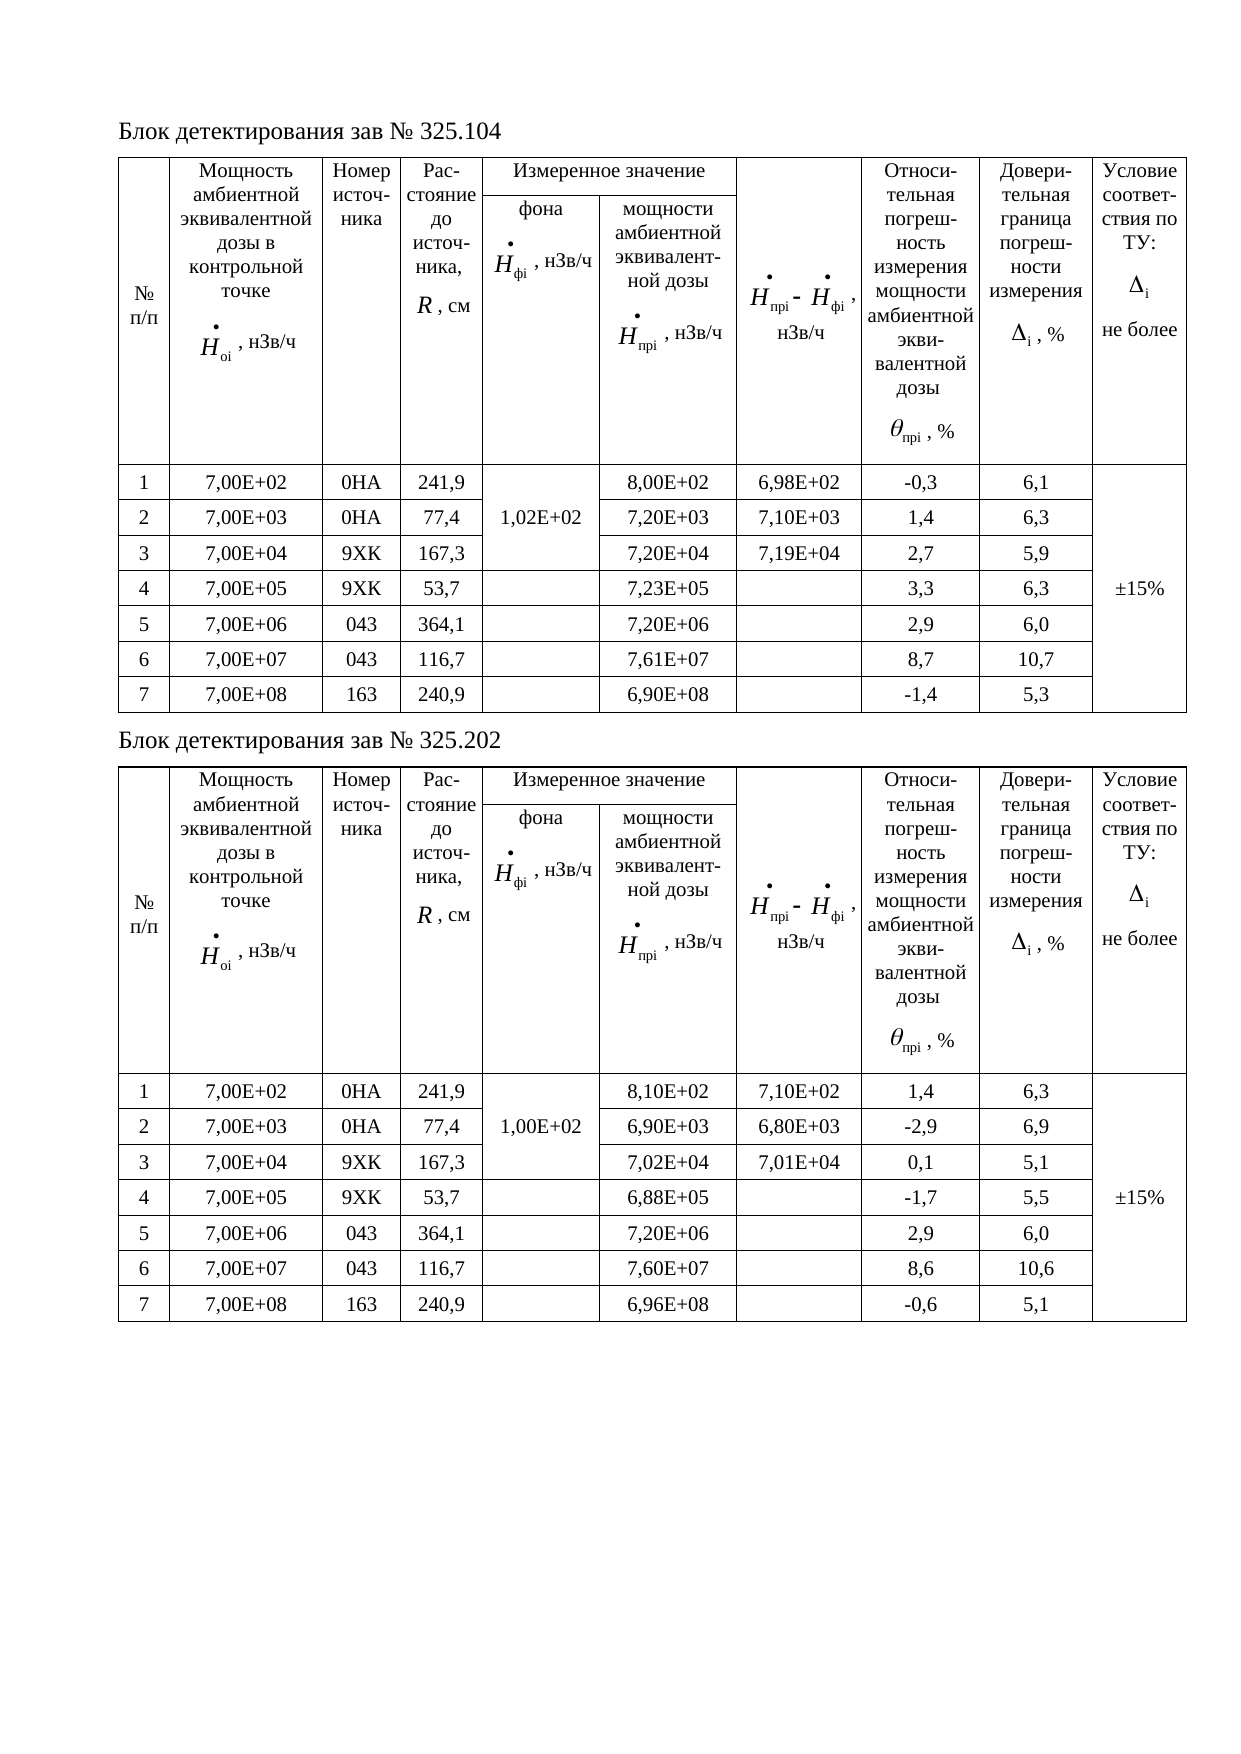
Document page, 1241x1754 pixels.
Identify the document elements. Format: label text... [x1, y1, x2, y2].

table_cell 3 [119, 536, 169, 570]
table_cell 6,96E+08 [600, 1286, 736, 1321]
table_cell 7,00E+03 [170, 1109, 322, 1144]
table_cell 6,80E+03 [737, 1109, 861, 1144]
table_cell -0,3 [862, 465, 979, 499]
table_cell 0НА [323, 1074, 400, 1108]
table_cell 043 [323, 1216, 400, 1250]
table_cell [737, 571, 861, 605]
table_cell 2 [119, 1109, 169, 1144]
table_header Рас-стояние до источ-ника, , см [401, 158, 482, 464]
table_cell [483, 1251, 599, 1285]
table_cell 7,00E+06 [170, 1216, 322, 1250]
table_cell 163 [323, 1286, 400, 1321]
table_cell 8,00E+02 [600, 465, 736, 499]
table_cell 7,00E+07 [170, 642, 322, 676]
table_cell 9ХК [323, 1145, 400, 1179]
table_cell [737, 642, 861, 676]
table_cell 9ХК [323, 1180, 400, 1214]
table_cell 116,7 [401, 642, 482, 676]
table_cell 9ХК [323, 571, 400, 605]
table_header Рас-стояние до источ-ника, , см [401, 768, 482, 1073]
table_cell 9ХК [323, 536, 400, 570]
table_cell 364,1 [401, 606, 482, 641]
table_cell 77,4 [401, 1109, 482, 1144]
table_header Номер источ-ника [323, 768, 400, 1073]
table_header , нЗв/ч [737, 158, 861, 464]
table_cell 7,00E+06 [170, 606, 322, 641]
table_cell 1,4 [862, 1074, 979, 1108]
table_cell 8,10E+02 [600, 1074, 736, 1108]
table_cell [483, 1216, 599, 1250]
table_cell 1,4 [862, 500, 979, 534]
table_cell [483, 606, 599, 641]
table_cell 7,00E+04 [170, 1145, 322, 1179]
table_cell 7,00E+04 [170, 536, 322, 570]
text Блок детектирования зав № 325.202 [118, 725, 1194, 754]
table_cell 167,3 [401, 536, 482, 570]
table_cell 77,4 [401, 500, 482, 534]
table_cell 6 [119, 1251, 169, 1285]
table_cell [737, 1251, 861, 1285]
table_cell 6,3 [980, 571, 1092, 605]
table_cell 7,20E+03 [600, 500, 736, 534]
table_cell 7,10E+02 [737, 1074, 861, 1108]
table_cell 7,60E+07 [600, 1251, 736, 1285]
table_cell 5,1 [980, 1286, 1092, 1321]
table_cell 7,00E+02 [170, 465, 322, 499]
table_cell 2,9 [862, 1216, 979, 1250]
table_cell -0,6 [862, 1286, 979, 1321]
table_header № п/п [119, 768, 169, 1073]
table_header Номер источ-ника [323, 158, 400, 464]
table_cell 5 [119, 1216, 169, 1250]
table_cell 241,9 [401, 465, 482, 499]
text Блок детектирования зав № 325.104 [118, 116, 1194, 144]
table_cell 7,00E+02 [170, 1074, 322, 1108]
table_cell [737, 1216, 861, 1250]
table_cell 7,61E+07 [600, 642, 736, 676]
table_cell 53,7 [401, 1180, 482, 1214]
table_cell 7,20E+06 [600, 1216, 736, 1250]
table_cell 2,9 [862, 606, 979, 641]
table_cell 7,00E+05 [170, 1180, 322, 1214]
table_cell фона , нЗв/ч [483, 196, 599, 464]
table_cell 8,6 [862, 1251, 979, 1285]
table_cell 6,3 [980, 500, 1092, 534]
table_cell 5,1 [980, 1145, 1092, 1179]
table_cell 5,9 [980, 536, 1092, 570]
table_cell 7,00E+07 [170, 1251, 322, 1285]
table_cell 1,00E+02 [483, 1074, 599, 1179]
table_cell 7,00E+05 [170, 571, 322, 605]
table_header Мощность амбиентной эквивалентной дозы в контрольной точке , нЗв/ч [170, 768, 322, 1073]
table_cell 6,90E+08 [600, 677, 736, 712]
table_cell [483, 571, 599, 605]
table_cell 043 [323, 1251, 400, 1285]
table_cell 7,01E+04 [737, 1145, 861, 1179]
table_cell 0НА [323, 500, 400, 534]
table_cell 8,7 [862, 642, 979, 676]
table_cell 10,6 [980, 1251, 1092, 1285]
table_cell 1 [119, 1074, 169, 1108]
table_cell 5,3 [980, 677, 1092, 712]
table_cell 4 [119, 571, 169, 605]
table_cell 0,1 [862, 1145, 979, 1179]
table_cell 6,98E+02 [737, 465, 861, 499]
table_cell [737, 1286, 861, 1321]
table_cell 5,5 [980, 1180, 1092, 1214]
table_cell 53,7 [401, 571, 482, 605]
table_cell 364,1 [401, 1216, 482, 1250]
table_cell 6,1 [980, 465, 1092, 499]
table_cell [483, 677, 599, 712]
table_cell фона , нЗв/ч [483, 805, 599, 1073]
table_cell 7 [119, 1286, 169, 1321]
table_cell 2,7 [862, 536, 979, 570]
table_cell 10,7 [980, 642, 1092, 676]
table_cell 7,02E+04 [600, 1145, 736, 1179]
table_cell 7,20E+04 [600, 536, 736, 570]
table_cell [737, 606, 861, 641]
table_cell 7,10E+03 [737, 500, 861, 534]
table_cell 5 [119, 606, 169, 641]
table_cell 240,9 [401, 1286, 482, 1321]
table_cell 6 [119, 642, 169, 676]
table_cell 6,90E+03 [600, 1109, 736, 1144]
table_cell 7,00E+08 [170, 677, 322, 712]
table_cell 0НА [323, 465, 400, 499]
table_cell 7 [119, 677, 169, 712]
table_cell 7,00E+03 [170, 500, 322, 534]
table_header Довери-тельная граница погреш-ности измерения , % [980, 158, 1092, 464]
table_header Измеренное значение [483, 158, 736, 195]
table_cell -1,7 [862, 1180, 979, 1214]
table_cell [483, 642, 599, 676]
table_cell 3 [119, 1145, 169, 1179]
table_cell 6,0 [980, 606, 1092, 641]
table_header Измеренное значение [483, 768, 736, 804]
table_header , нЗв/ч [737, 768, 861, 1073]
table_cell ±15% [1093, 1074, 1186, 1321]
table_cell 116,7 [401, 1251, 482, 1285]
table_header Мощность амбиентной эквивалентной дозы в контрольной точке , нЗв/ч [170, 158, 322, 464]
table_cell 163 [323, 677, 400, 712]
table_cell 240,9 [401, 677, 482, 712]
table_cell 7,00E+08 [170, 1286, 322, 1321]
table_cell 6,0 [980, 1216, 1092, 1250]
table_cell 2 [119, 500, 169, 534]
table_cell 3,3 [862, 571, 979, 605]
table_cell 043 [323, 606, 400, 641]
table_header Условие соответ-ствия по ТУ: не более [1093, 768, 1186, 1073]
table_cell -1,4 [862, 677, 979, 712]
table_cell 241,9 [401, 1074, 482, 1108]
table_cell [483, 1286, 599, 1321]
table_cell ±15% [1093, 465, 1186, 712]
table_cell 4 [119, 1180, 169, 1214]
table_cell 7,19E+04 [737, 536, 861, 570]
table_cell 7,23E+05 [600, 571, 736, 605]
table_header Довери-тельная граница погреш-ности измерения , % [980, 768, 1092, 1073]
table_cell 167,3 [401, 1145, 482, 1179]
table_cell 6,3 [980, 1074, 1092, 1108]
table_cell -2,9 [862, 1109, 979, 1144]
table_cell 7,20E+06 [600, 606, 736, 641]
table_header Относи-тельная погреш-ность измерения мощности амбиентной экви-валентной дозы , % [862, 768, 979, 1073]
table_cell 1,02E+02 [483, 465, 599, 570]
table_cell мощности амбиентной эквивалент-ной дозы , нЗв/ч [600, 196, 736, 464]
table_cell 1 [119, 465, 169, 499]
table_header № п/п [119, 158, 169, 464]
table_cell 6,9 [980, 1109, 1092, 1144]
table_header Условие соответ-ствия по ТУ: не более [1093, 158, 1186, 464]
table_cell [737, 1180, 861, 1214]
table_cell [737, 677, 861, 712]
table_cell 6,88E+05 [600, 1180, 736, 1214]
table_cell [483, 1180, 599, 1214]
table_cell мощности амбиентной эквивалент-ной дозы , нЗв/ч [600, 805, 736, 1073]
table_header Относи-тельная погреш-ность измерения мощности амбиентной экви-валентной дозы , % [862, 158, 979, 464]
table_cell 0НА [323, 1109, 400, 1144]
table_cell 043 [323, 642, 400, 676]
